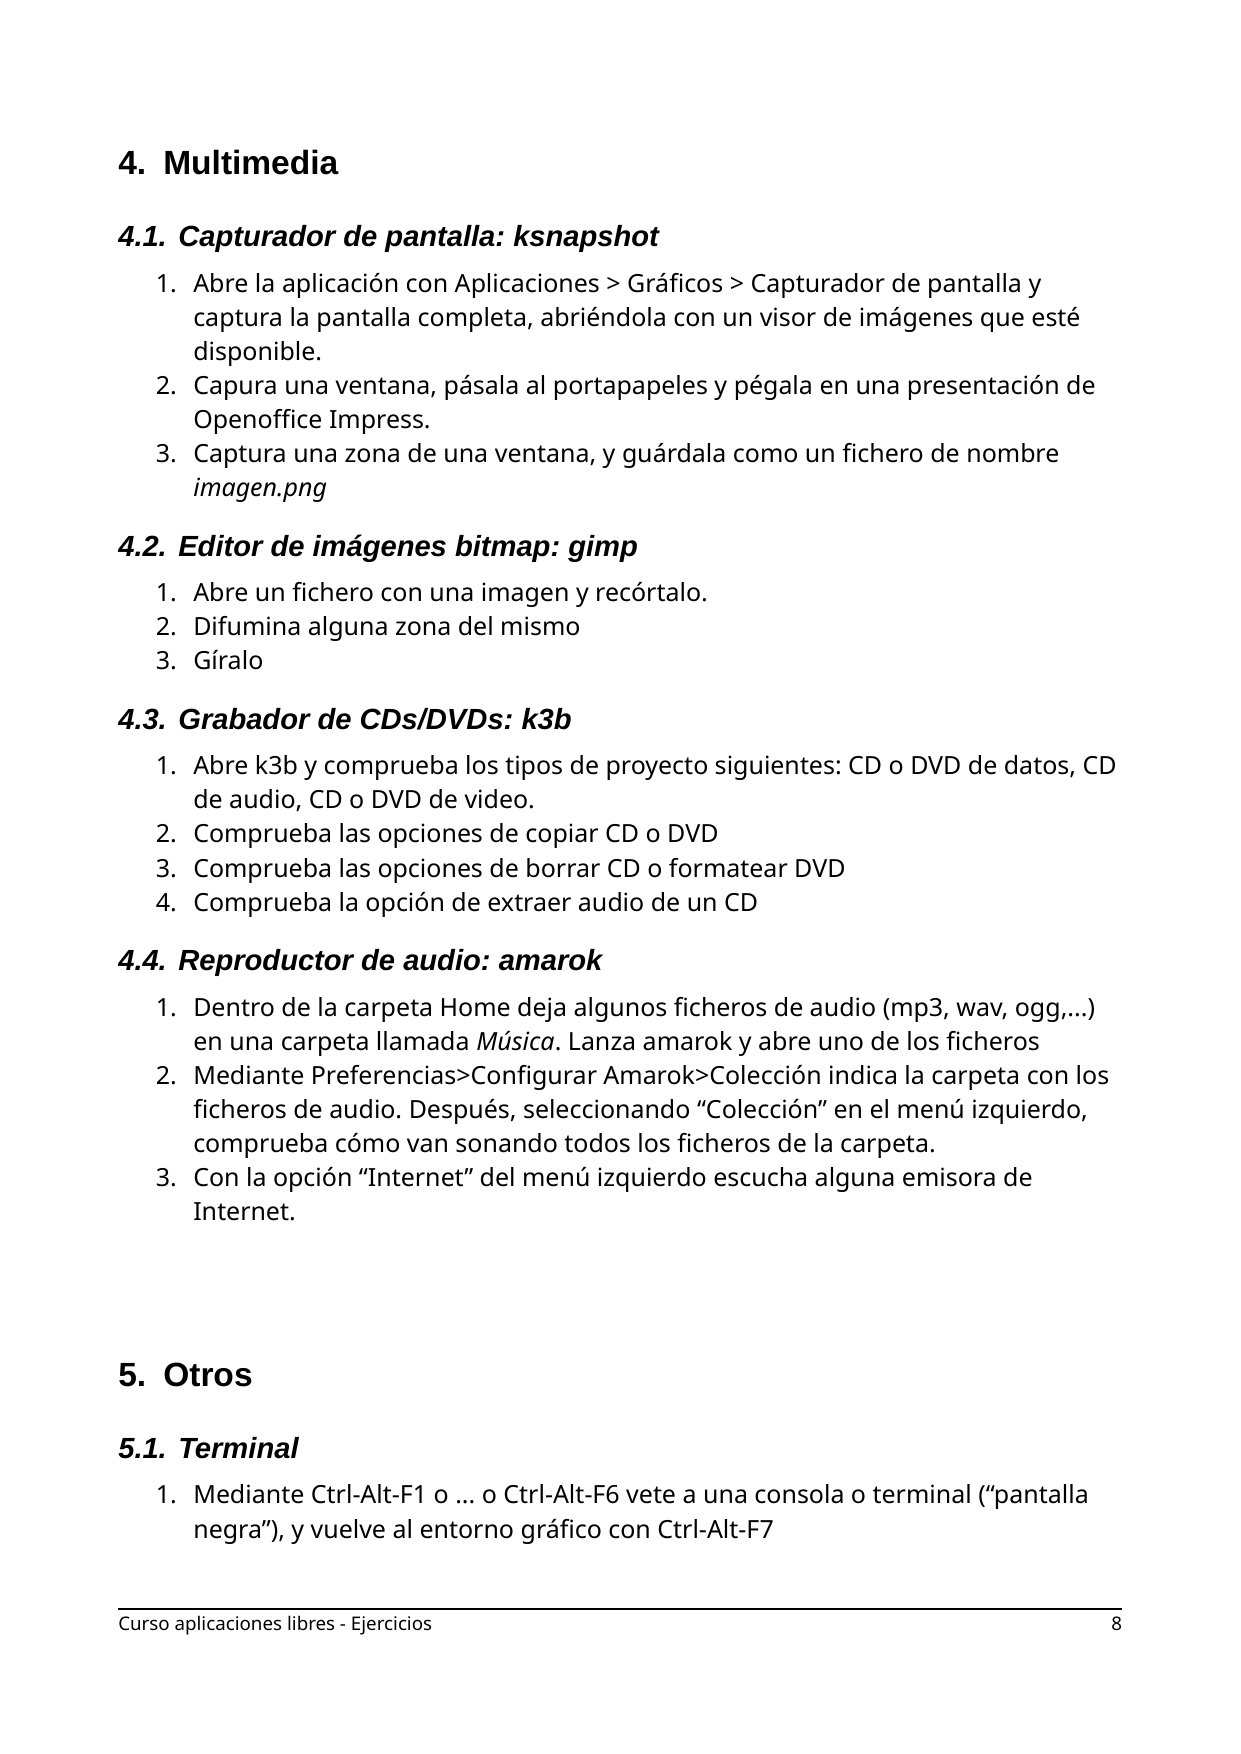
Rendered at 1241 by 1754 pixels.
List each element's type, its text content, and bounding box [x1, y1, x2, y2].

subtitle Otros [118, 1355, 1122, 1394]
subtitle Terminal [118, 1431, 1122, 1465]
list Comprueba las opciones de borrar CD o formatear DVD [156, 850, 1122, 884]
list Mediante Ctrl-Alt-F1 o ... o Ctrl-Alt-F6 vete a una consola o terminal (“pantalla negra”), y vuelve al entorno gráfico con Ctrl-Alt-F7 [156, 1477, 1122, 1545]
list Abre un fichero con una imagen y recórtalo. [156, 575, 1122, 609]
list Abre la aplicación con Aplicaciones > Gráficos > Capturador de pantalla y captura la pantalla completa, abriéndola con un visor de imágenes que esté disponible. [156, 265, 1122, 367]
list Captura una zona de una ventana, y guárdala como un fichero de nombre imagen.png [156, 436, 1122, 504]
list Capura una ventana, pásala al portapapeles y pégala en una presentación de Openoffice Impress. [156, 367, 1122, 436]
list Gíralo [156, 643, 1122, 677]
list Dentro de la carpeta Home deja algunos ficheros de audio (mp3, wav, ogg,...) en una carpeta llamada Música. Lanza amarok y abre uno de los ficheros [156, 989, 1122, 1057]
subtitle Editor de imágenes bitmap: gimp [118, 529, 1122, 562]
list Mediante Preferencias>Configurar Amarok>Colección indica la carpeta con los ficheros de audio. Después, seleccionando “Colección” en el menú izquierdo, comprueba cómo van sonando todos los ficheros de la carpeta. [156, 1057, 1122, 1160]
subtitle Grabador de CDs/DVDs: k3b [118, 702, 1122, 736]
subtitle Reproductor de audio: amarok [118, 943, 1122, 977]
list Con la opción “Internet” del menú izquierdo escucha alguna emisora de Internet. [156, 1160, 1122, 1228]
list Abre k3b y comprueba los tipos de proyecto siguientes: CD o DVD de datos, CD de audio, CD o DVD de video. [156, 748, 1122, 816]
list Comprueba la opción de extraer audio de un CD [156, 884, 1122, 918]
subtitle Multimedia [118, 143, 1122, 182]
subtitle Capturador de pantalla: ksnapshot [118, 219, 1122, 253]
list Comprueba las opciones de copiar CD o DVD [156, 816, 1122, 850]
list Difumina alguna zona del mismo [156, 609, 1122, 643]
